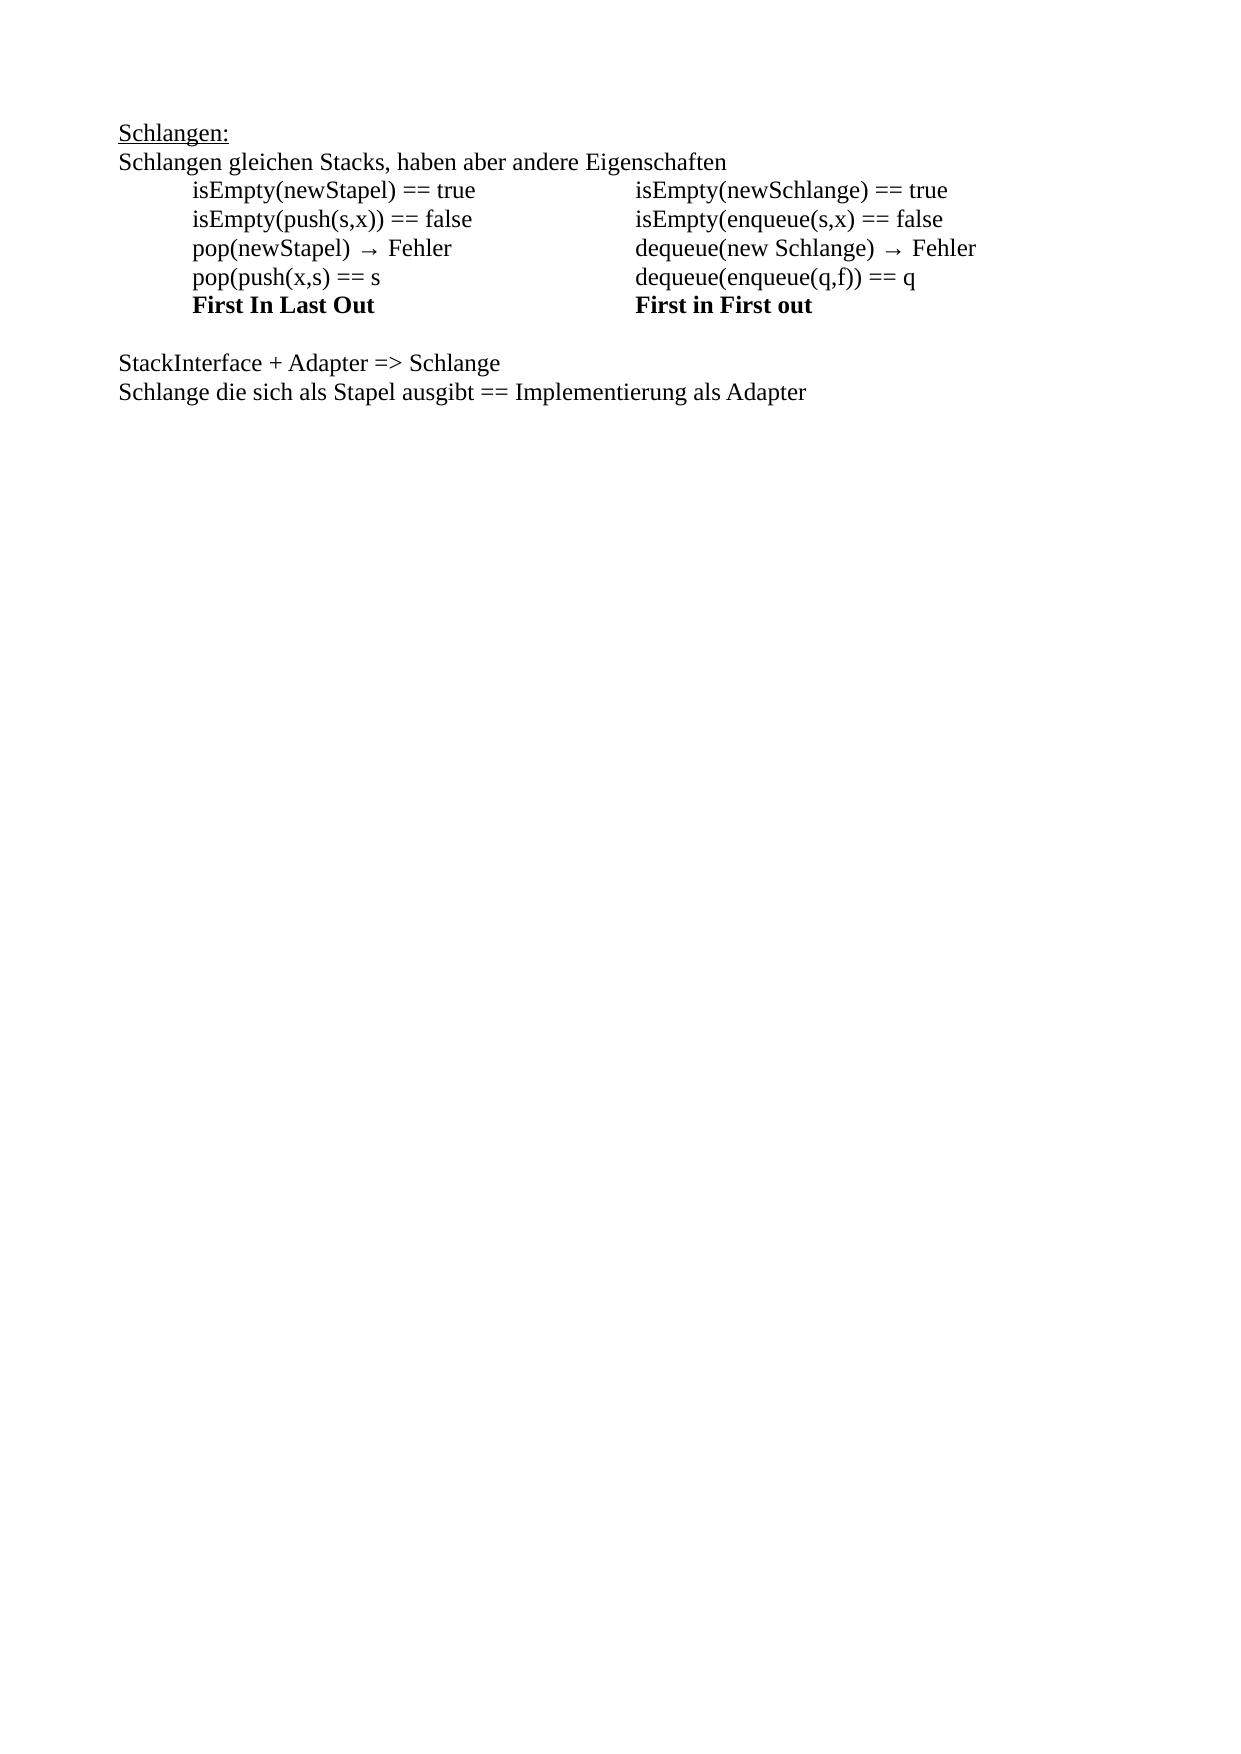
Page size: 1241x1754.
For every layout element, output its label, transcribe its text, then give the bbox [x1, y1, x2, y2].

text pop(newStapel) → Fehler dequeue(new Schlange) → Fehler [118, 233, 1122, 262]
text Schlangen: [118, 118, 1122, 147]
text First In Last Out First in First out [118, 291, 1122, 319]
text Schlange die sich als Stapel ausgibt == Implementierung als Adapter [118, 377, 1122, 406]
text Schlangen gleichen Stacks, haben aber andere Eigenschaften [118, 147, 1122, 176]
text StackInterface + Adapter => Schlange [118, 348, 1122, 377]
text isEmpty(newStapel) == true isEmpty(newSchlange) == true [118, 176, 1122, 204]
text isEmpty(push(s,x)) == false isEmpty(enqueue(s,x) == false [118, 204, 1122, 233]
text pop(push(x,s) == s dequeue(enqueue(q,f)) == q [118, 262, 1122, 291]
